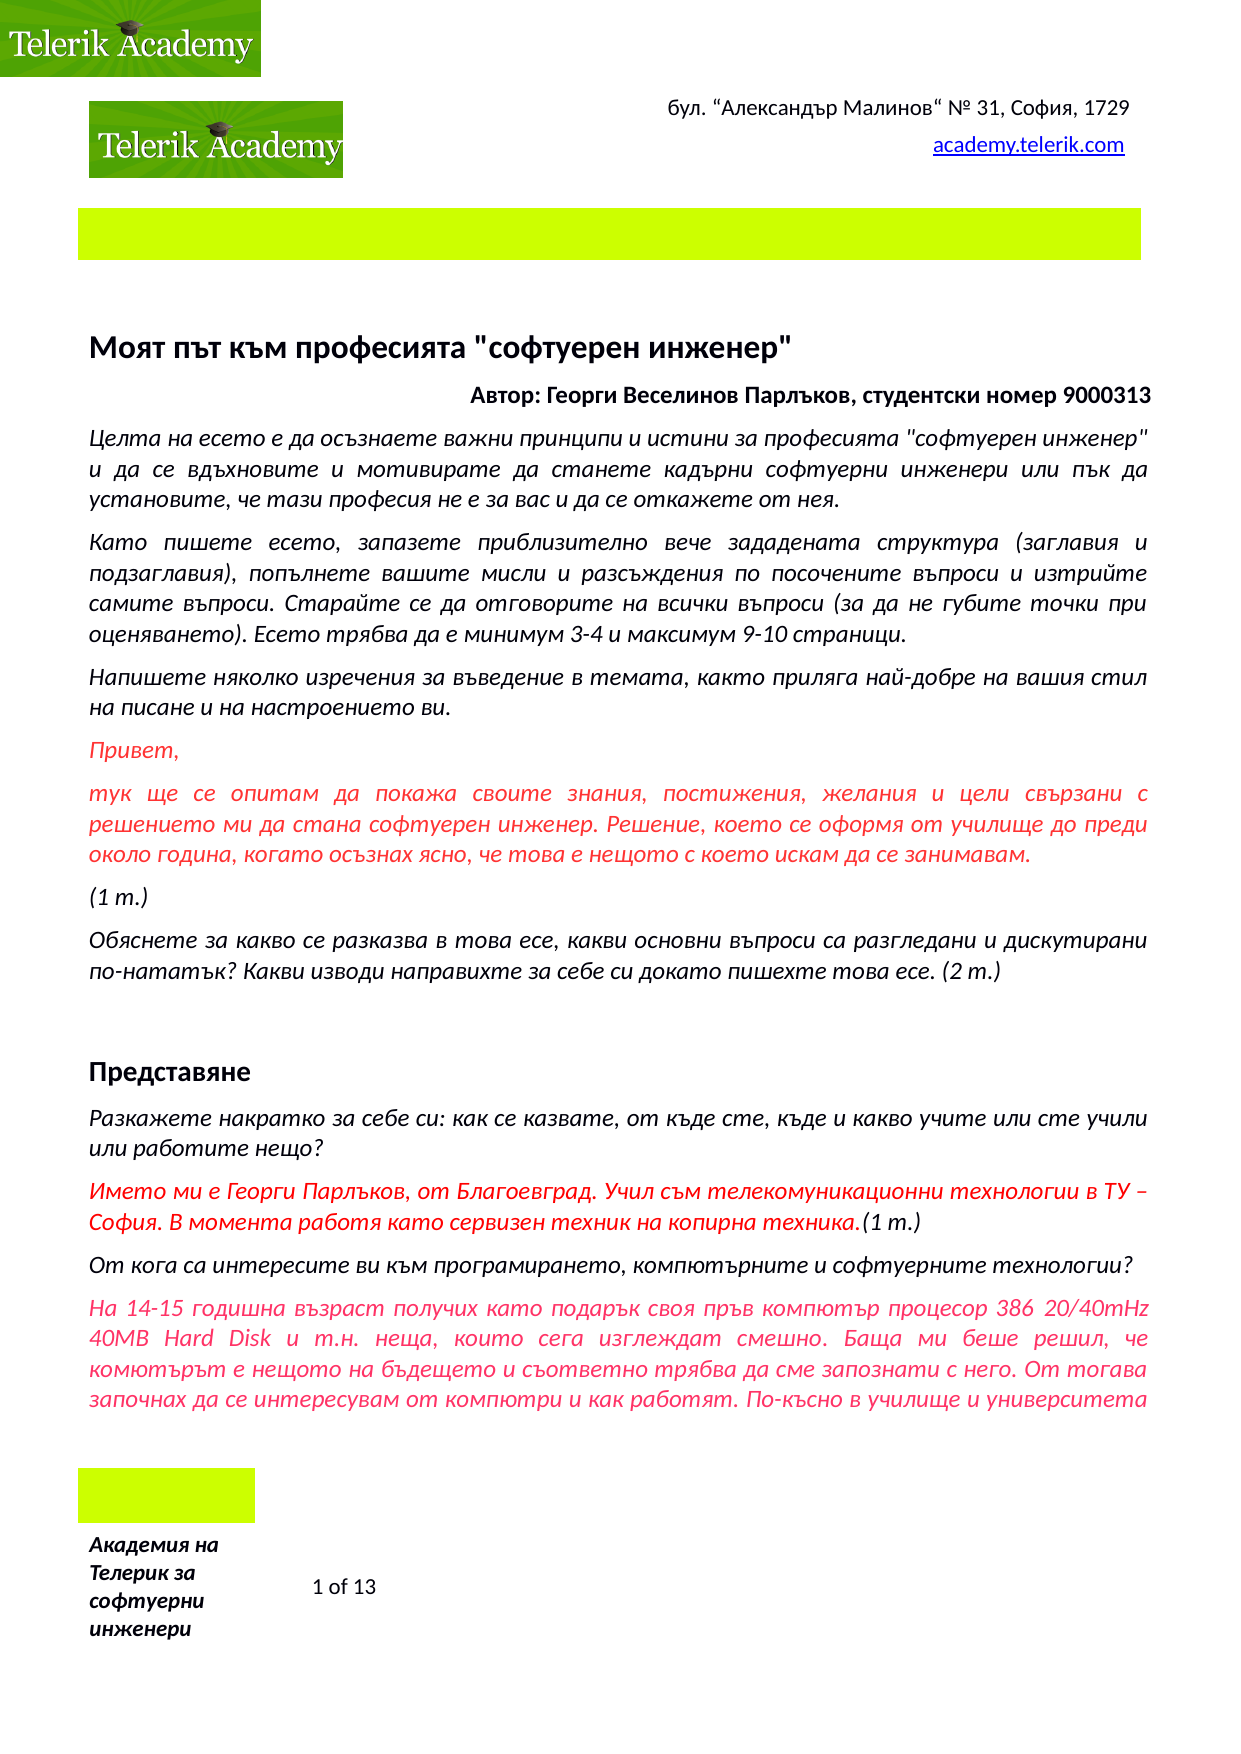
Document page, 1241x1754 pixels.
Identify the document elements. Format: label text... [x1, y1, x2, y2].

subtitle Моят път към професията "софтуерен инженер" [89, 326, 1152, 367]
text На 14-15 годишна възраст получих като подарък своя пръв компютър процесор 386 20/40mHz 40MB Hard Disk и т.н. неща, които сега изглеждат смешно. Баща ми беше решил, че комютърът е нещото на бъдещето и съответно трябва да сме запознати с него. От тогава започнах да се интересувам от компютри и как работят. По-късно в училище и университета [89, 1292, 1152, 1414]
picture [0, 0, 261, 77]
text (1 т.) [89, 881, 1152, 912]
text Като пишете есето, запазете приблизително вече зададената структура (заглавия и подзаглавия), попълнете вашите мисли и разсъждения по посочените въпроси и изтрийте самите въпроси. Старайте се да отговорите на всички въпроси (за да не губите точки при оценяването). Есето трябва да е минимум 3-4 и максимум 9-10 страници. [89, 526, 1152, 648]
text Напишете няколко изречения за въведение в темата, както приляга най-добре на вашия стил на писане и на настроението ви. [89, 661, 1152, 722]
text Разкажете накратко за себе си: как се казвате, от къде сте, къде и какво учите или сте учили или работите нещо? [89, 1102, 1152, 1163]
subtitle Представяне [89, 1053, 1152, 1089]
text Автор: Георги Веселинов Парлъков, студентски номер 9000313 [89, 379, 1152, 410]
text тук ще се опитам да покажа своите знания, постижения, желания и цели свързани с решението ми да стана софтуерен инженер. Решение, което се оформя от училище до преди около година, когато осъзнах ясно, че това е нещото с което искам да се занимавам. [89, 777, 1152, 869]
text Целта на есето е да осъзнаете важни принципи и истини за професията "софтуерен инженер" и да се вдъхновите и мотивирате да станете кадърни софтуерни инженери или пък да установите, че тази професия не е за вас и да се откажете от нея. [89, 422, 1152, 514]
text Привет, [89, 734, 1152, 765]
text Името ми е Георги Парлъков, от Благоевград. Учил съм телекомуникационни технологии в ТУ – София. В момента работя като сервизен техник на копирна техника.(1 т.) [89, 1175, 1152, 1236]
text От кога са интересите ви към програмирането, компютърните и софтуерните технологии? [89, 1249, 1152, 1279]
text Обяснете за какво се разказва в това есе, какви основни въпроси са разгледани и дискутирани по-нататък? Какви изводи направихте за себе си докато пишехте това есе. (2 т.) [89, 924, 1152, 986]
picture [89, 101, 343, 178]
